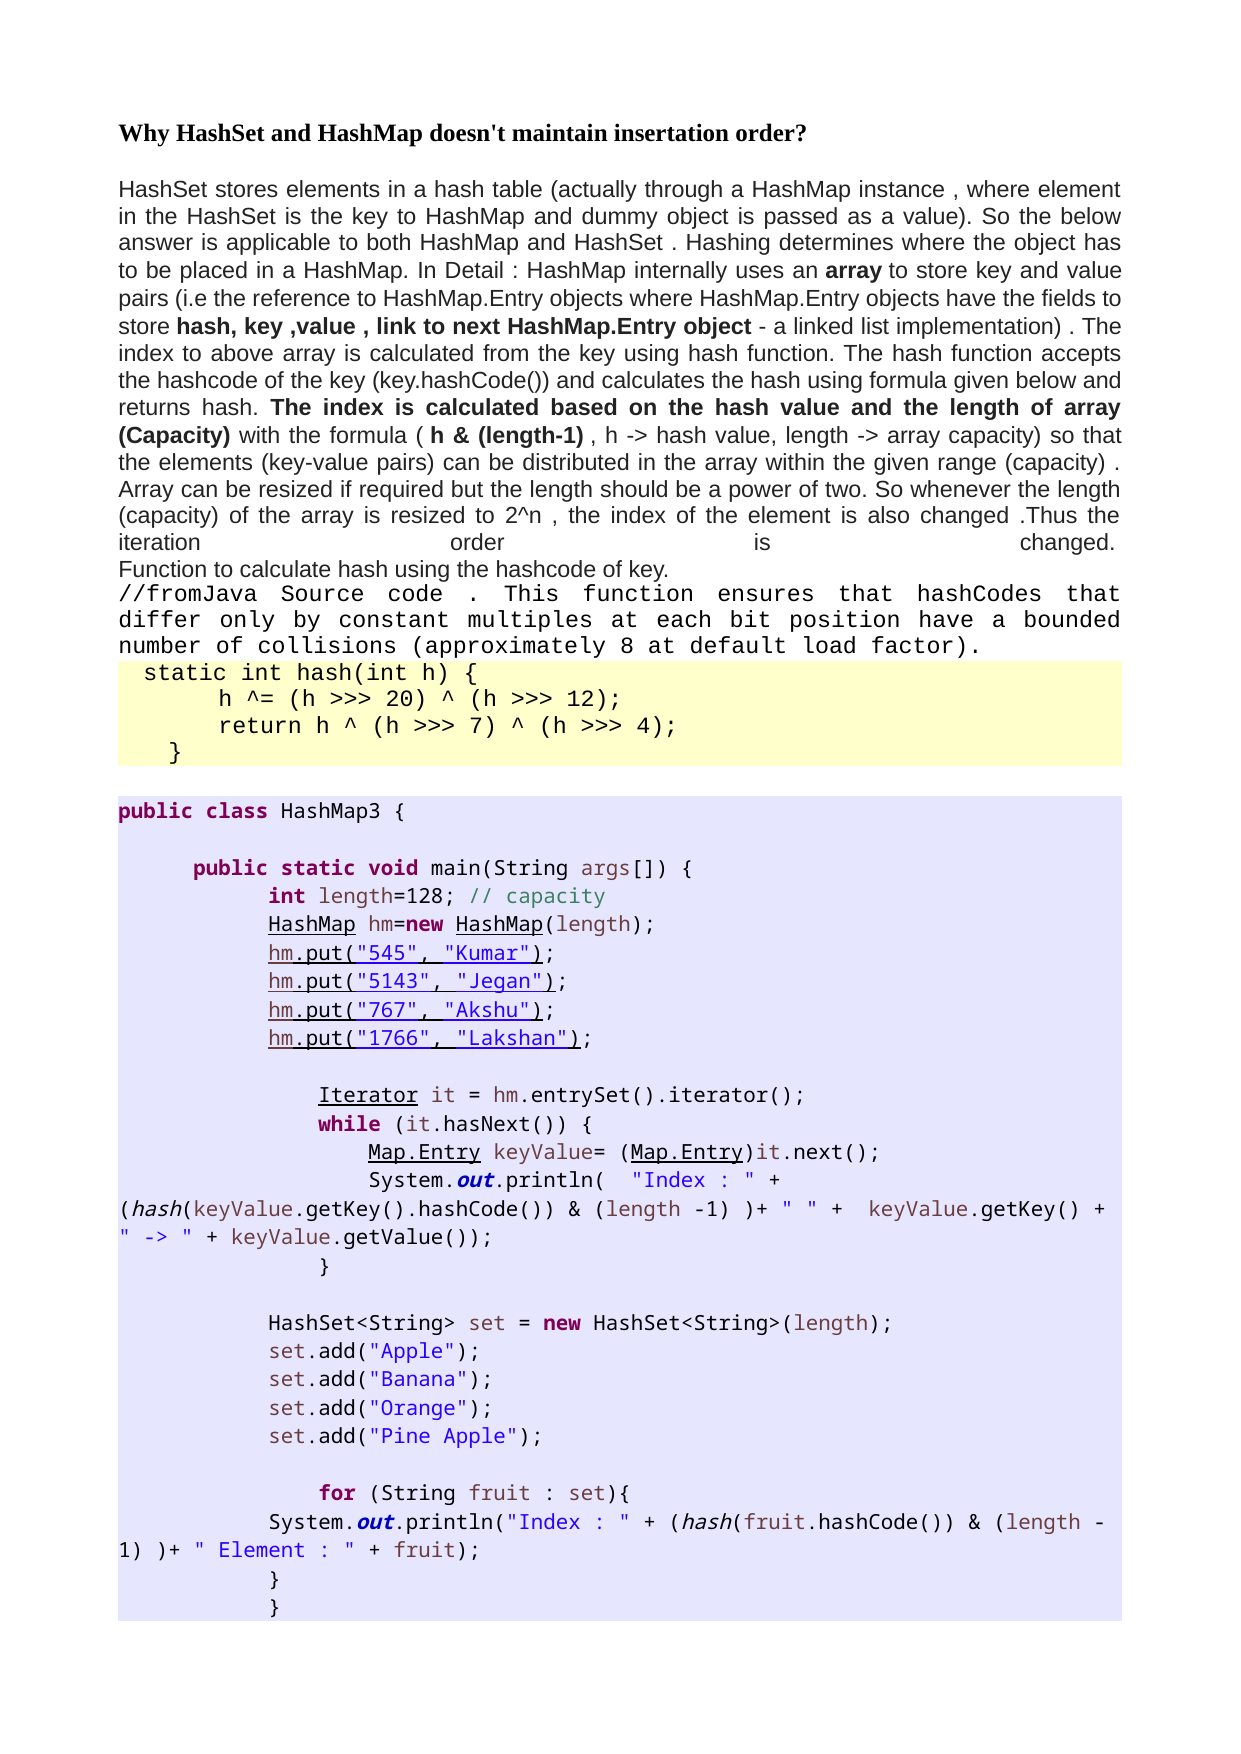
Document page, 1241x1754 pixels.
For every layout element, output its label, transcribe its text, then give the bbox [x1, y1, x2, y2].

text set.add("Pine Apple"); [118, 1421, 1122, 1450]
text set.add("Apple"); [118, 1336, 1122, 1364]
text static int hash(int h) { [118, 661, 1122, 687]
text h ^= (h >>> 20) ^ (h >>> 12); [118, 687, 1122, 714]
text } [118, 1592, 1122, 1621]
text int length=128; // capacity [118, 881, 1122, 909]
text } [118, 1251, 1122, 1279]
text set.add("Banana"); [118, 1364, 1122, 1393]
text } [118, 1564, 1122, 1592]
text public static void main(String args[]) { [118, 853, 1122, 881]
text hm.put("767", "Akshu"); [118, 995, 1122, 1023]
text hm.put("1766", "Lakshan"); [118, 1023, 1122, 1052]
text System.out.println( "Index : " + (hash(keyValue.getKey().hashCode()) & (length -1) )+ " " + keyValue.getKey() + " -> " + keyValue.getValue()); [118, 1166, 1122, 1251]
text Why HashSet and HashMap doesn't maintain insertation order? [118, 118, 1122, 147]
text while (it.hasNext()) { [118, 1109, 1122, 1137]
text hm.put("5143", "Jegan"); [118, 966, 1122, 995]
text HashMap hm=new HashMap(length); [118, 909, 1122, 938]
text public class HashMap3 { [118, 796, 1122, 824]
text Map.Entry keyValue= (Map.Entry)it.next(); [118, 1137, 1122, 1166]
text for (String fruit : set){ [118, 1478, 1122, 1507]
text HashSet<String> set = new HashSet<String>(length); [118, 1308, 1122, 1336]
text } [118, 740, 1122, 766]
text System.out.println("Index : " + (hash(fruit.hashCode()) & (length -1) )+ " Element : " + fruit); [118, 1507, 1122, 1564]
text HashSet stores elements in a hash table (actually through a HashMap instance , where element in the HashSet is the key to HashMap and dummy object is passed as a value). So the below answer is applicable to both HashMap and HashSet . Hashing determines where the object has to be placed in a HashMap. In Detail : HashMap internally uses an array to store key and value pairs (i.e the reference to HashMap.Entry objects where HashMap.Entry objects have the fields to store hash, key ,value , link to next HashMap.Entry object - a linked list implementation) . The index to above array is calculated from the key using hash function. The hash function accepts the hashcode of the key (key.hashCode()) and calculates the hash using formula given below and returns hash. The index is calculated based on the hash value and the length of array (Capacity) with the formula ( h & (length-1) , h -> hash value, length -> array capacity) so that the elements (key-value pairs) can be distributed in the array within the given range (capacity) . Array can be resized if required but the length should be a power of two. So whenever the length (capacity) of the array is resized to 2^n , the index of the element is also changed .Thus the iteration order is changed. Function to calculate hash using the hashcode of key. [118, 176, 1122, 582]
text return h ^ (h >>> 7) ^ (h >>> 4); [118, 714, 1122, 740]
text set.add("Orange"); [118, 1393, 1122, 1421]
text Iterator it = hm.entrySet().iterator(); [118, 1080, 1122, 1109]
text //fromJava Source code . This function ensures that hashCodes that differ only by constant multiples at each bit position have a bounded number of collisions (approximately 8 at default load factor). [118, 582, 1122, 661]
text hm.put("545", "Kumar"); [118, 938, 1122, 966]
